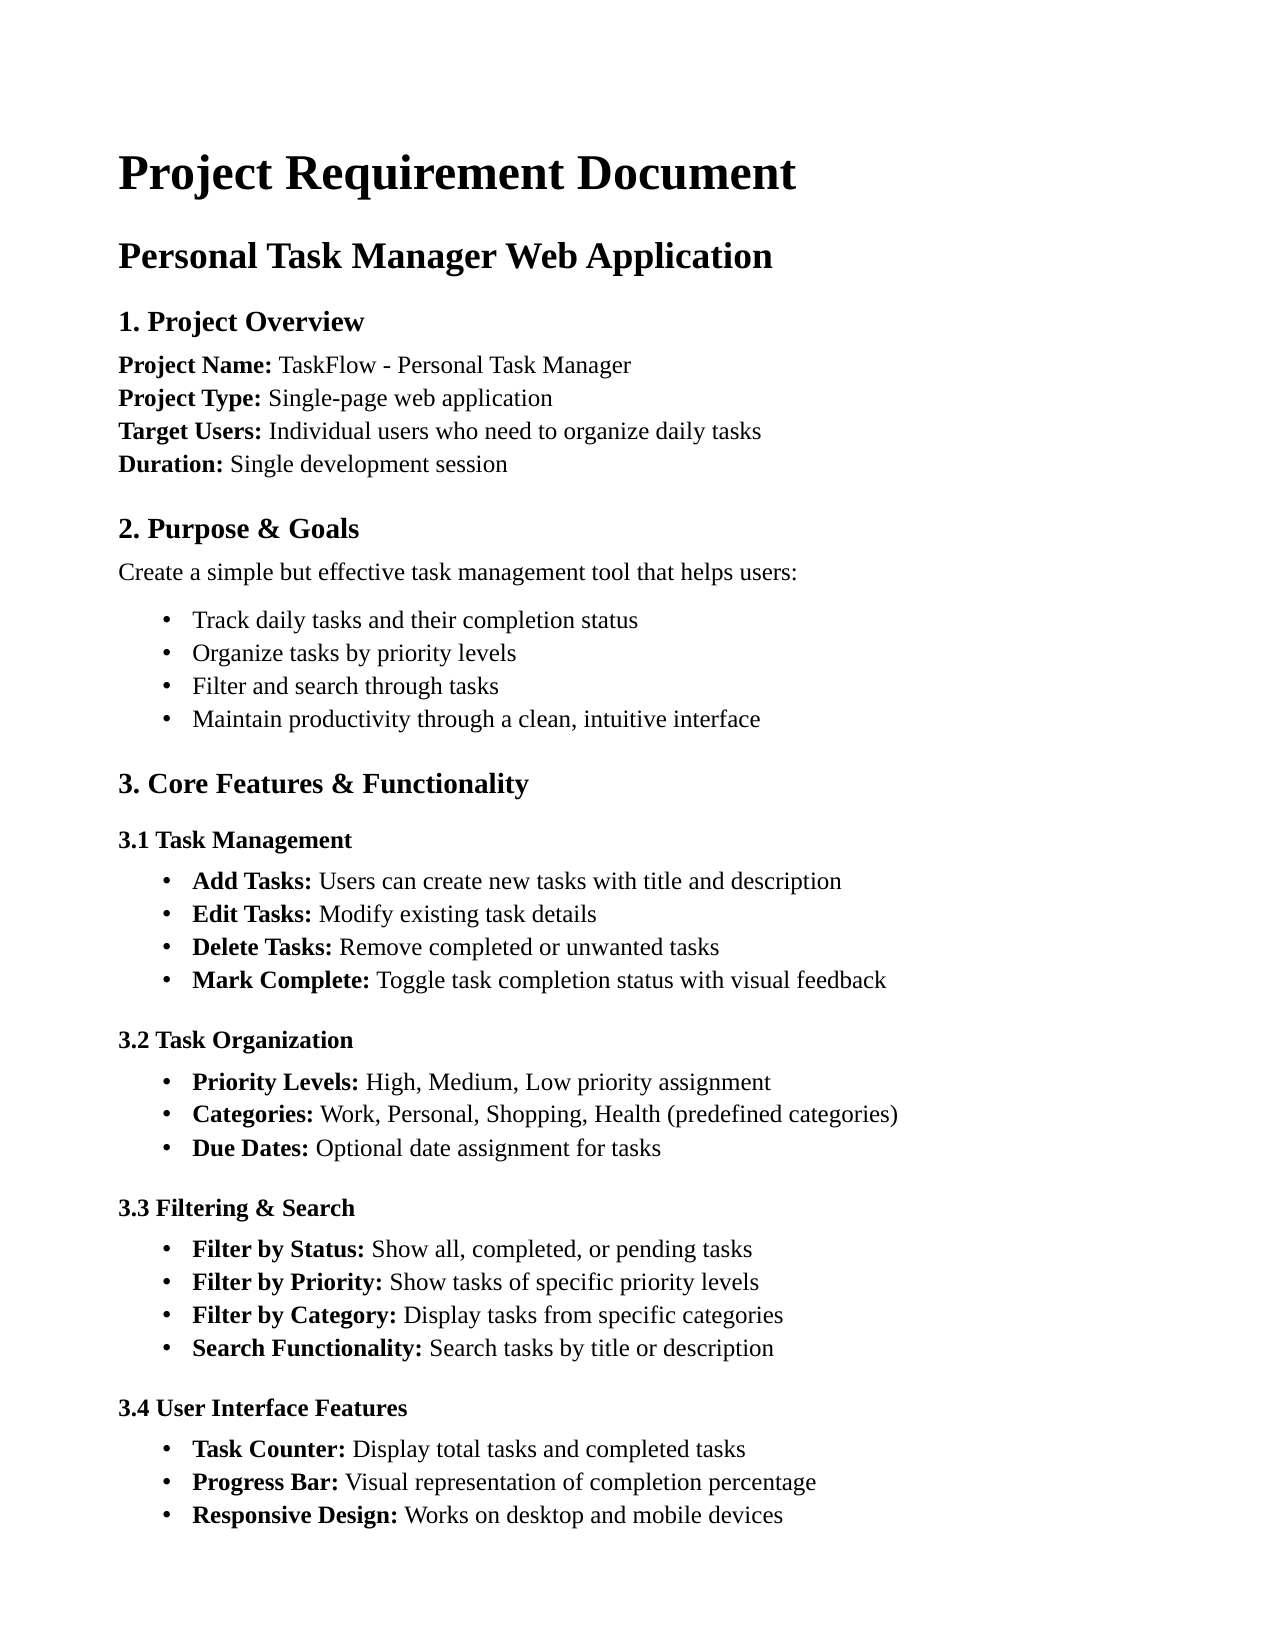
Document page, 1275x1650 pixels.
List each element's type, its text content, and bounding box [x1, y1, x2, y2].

subtitle Project Requirement Document [118, 143, 1157, 201]
list Mark Complete: Toggle task completion status with visual feedback [162, 965, 1157, 994]
subtitle 3. Core Features & Functionality [118, 766, 1157, 800]
list Task Counter: Display total tasks and completed tasks [162, 1434, 1157, 1463]
subtitle 3.3 Filtering & Search [118, 1193, 1157, 1221]
subtitle 3.4 User Interface Features [118, 1393, 1157, 1422]
subtitle 3.2 Task Organization [118, 1025, 1157, 1054]
subtitle Personal Task Manager Web Application [118, 234, 1157, 277]
subtitle 2. Purpose & Goals [118, 511, 1157, 545]
subtitle 3.1 Task Management [118, 825, 1157, 854]
list Priority Levels: High, Medium, Low priority assignment [162, 1067, 1157, 1095]
list Delete Tasks: Remove completed or unwanted tasks [162, 932, 1157, 961]
list Search Functionality: Search tasks by title or description [162, 1333, 1157, 1362]
list Add Tasks: Users can create new tasks with title and description [162, 866, 1157, 895]
list Progress Bar: Visual representation of completion percentage [162, 1467, 1157, 1496]
list Track daily tasks and their completion status [162, 605, 1157, 634]
list Organize tasks by priority levels [162, 638, 1157, 667]
list Filter by Priority: Show tasks of specific priority levels [162, 1267, 1157, 1296]
list Filter by Category: Display tasks from specific categories [162, 1300, 1157, 1329]
list Categories: Work, Personal, Shopping, Health (predefined categories) [162, 1099, 1157, 1128]
list Due Dates: Optional date assignment for tasks [162, 1133, 1157, 1161]
list Filter by Status: Show all, completed, or pending tasks [162, 1234, 1157, 1263]
list Filter and search through tasks [162, 671, 1157, 700]
text Create a simple but effective task management tool that helps users: [118, 557, 1157, 586]
list Maintain productivity through a clean, intuitive interface [162, 704, 1157, 733]
text Project Name: TaskFlow - Personal Task Manager Project Type: Single-page web application Target Users: Individual users who need to organize daily tasks Duration: Single development session [118, 350, 1157, 478]
list Responsive Design: Works on desktop and mobile devices [162, 1500, 1157, 1529]
subtitle 1. Project Overview [118, 304, 1157, 338]
list Edit Tasks: Modify existing task details [162, 899, 1157, 928]
